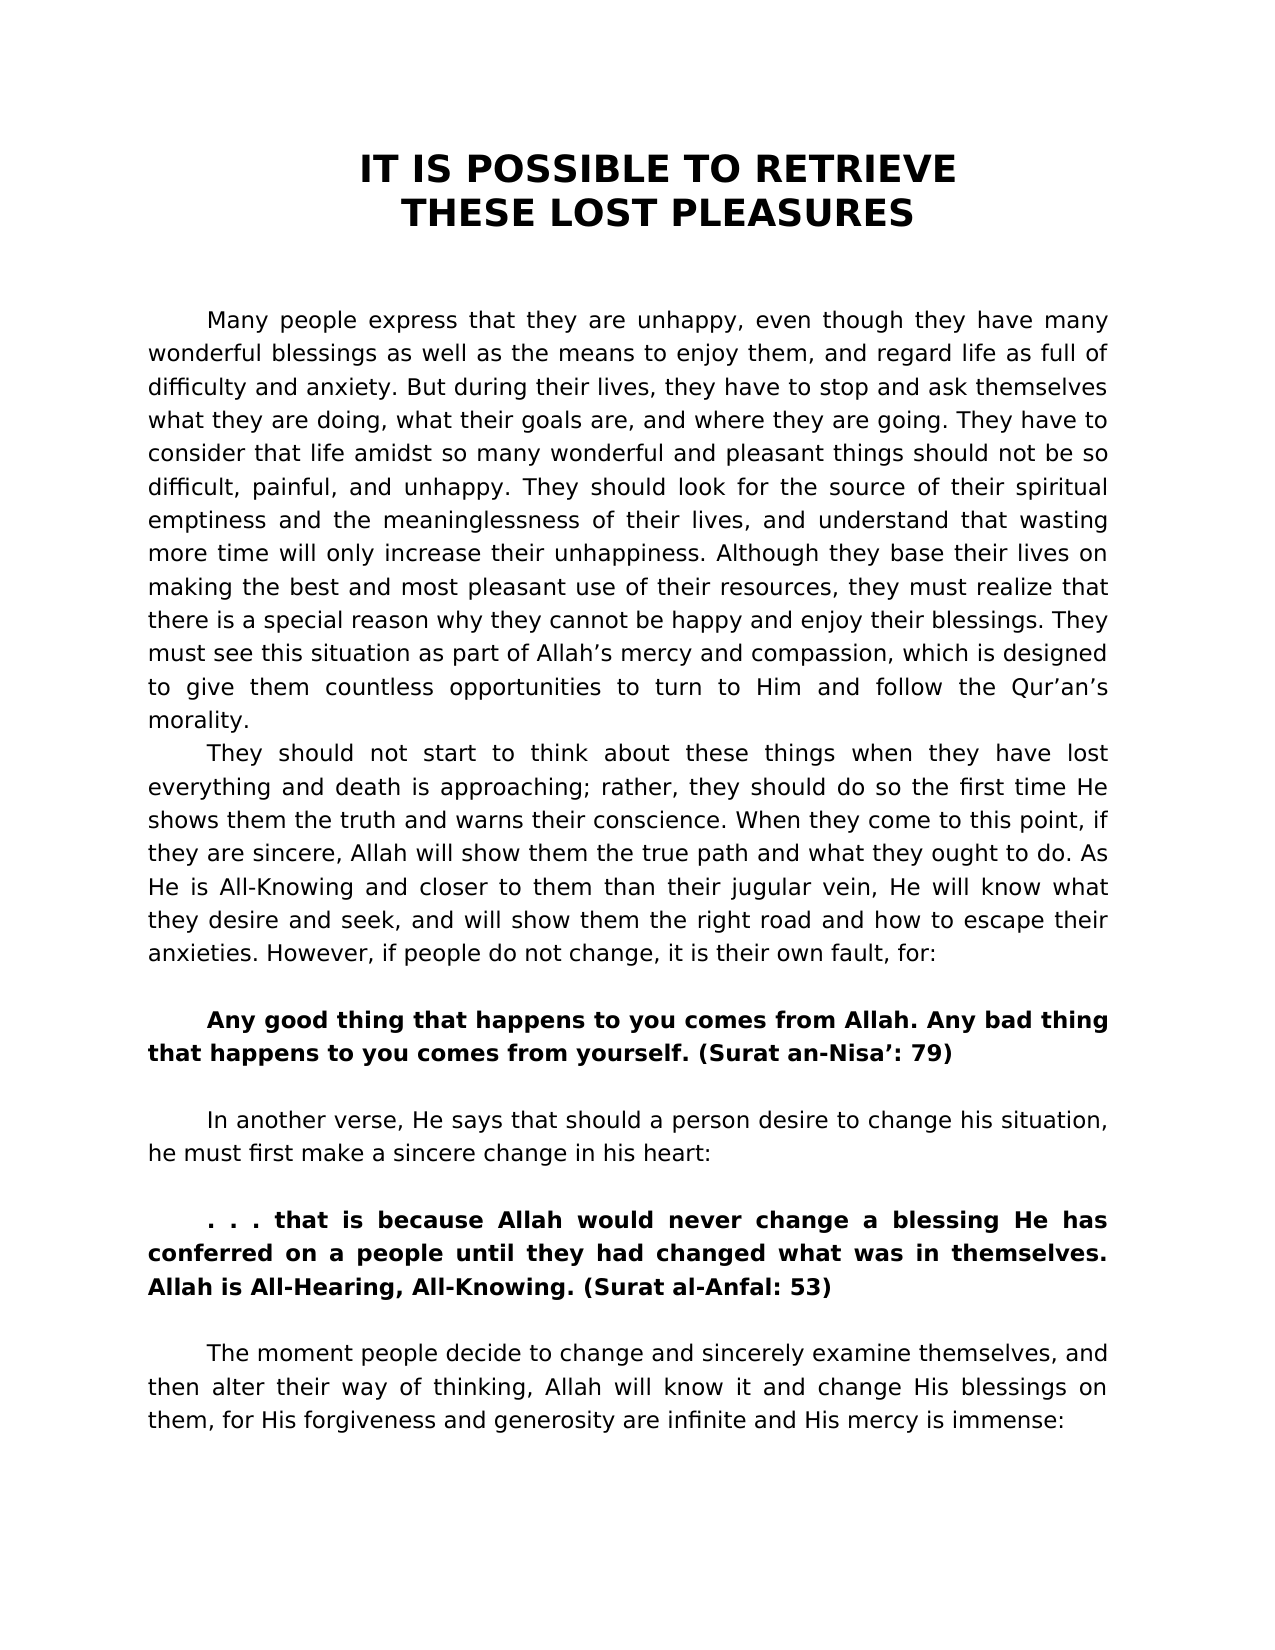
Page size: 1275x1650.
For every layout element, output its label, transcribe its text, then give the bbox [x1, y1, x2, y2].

text IT IS POSSIBLE TO RETRIEVE [148, 148, 1110, 191]
text Any good thing that happens to you comes from Allah. Any bad thing that happens to you comes from yourself. (Surat an-Nisa’: 79) [148, 1002, 1110, 1068]
text The moment people decide to change and sincerely examine themselves, and then alter their way of thinking, Allah will know it and change His blessings on them, for His forgiveness and generosity are infinite and His mercy is immense: [148, 1335, 1110, 1435]
text In another verse, He says that should a person desire to change his situation, he must first make a sincere change in his heart: [148, 1102, 1110, 1168]
text THESE LOST PLEASURES [148, 191, 1110, 235]
text Many people express that they are unhappy, even though they have many wonderful blessings as well as the means to enjoy them, and regard life as full of difficulty and anxiety. But during their lives, they have to stop and ask themselves what they are doing, what their goals are, and where they are going. They have to consider that life amidst so many wonderful and pleasant things should not be so difficult, painful, and unhappy. They should look for the source of their spiritual emptiness and the meaninglessness of their lives, and understand that wasting more time will only increase their unhappiness. Although they base their lives on making the best and most pleasant use of their resources, they must realize that there is a special reason why they cannot be happy and enjoy their blessings. They must see this situation as part of Allah’s mercy and compassion, which is designed to give them countless opportunities to turn to Him and follow the Qur’an’s morality. [148, 302, 1110, 735]
text They should not start to think about these things when they have lost everything and death is approaching; rather, they should do so the first time He shows them the truth and warns their conscience. When they come to this point, if they are sincere, Allah will show them the true path and what they ought to do. As He is All-Knowing and closer to them than their jugular vein, He will know what they desire and seek, and will show them the right road and how to escape their anxieties. However, if people do not change, it is their own fault, for: [148, 735, 1110, 968]
text . . . that is because Allah would never change a blessing He has conferred on a people until they had changed what was in themselves. Allah is All-Hearing, All-Knowing. (Surat al-Anfal: 53) [148, 1202, 1110, 1302]
